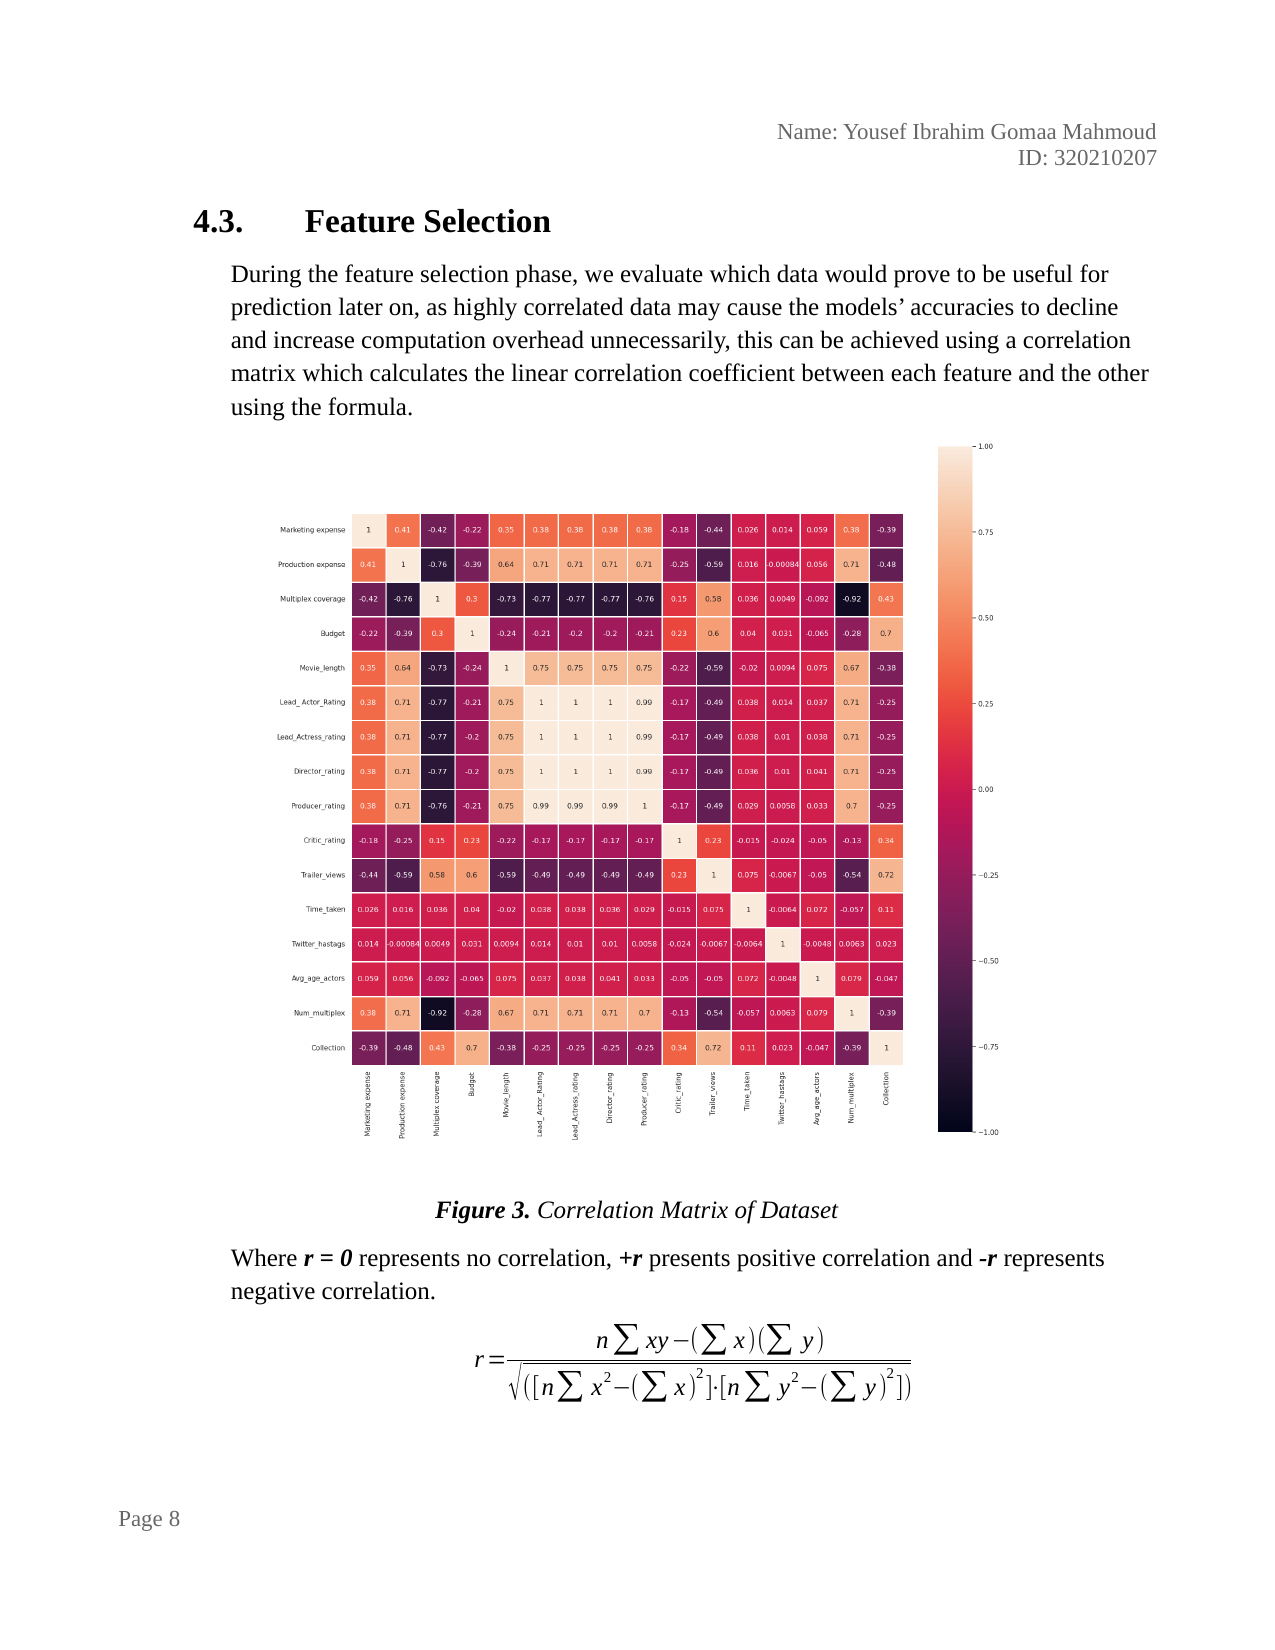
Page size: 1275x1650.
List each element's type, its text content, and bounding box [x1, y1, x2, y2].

list Feature Selection [193, 201, 1157, 239]
text Figure 3. Correlation Matrix of Dataset [118, 1195, 1157, 1224]
picture [272, 439, 1003, 1144]
list During the feature selection phase, we evaluate which data would prove to be useful for prediction later on, as highly correlated data may cause the models’ accuracies to decline and increase computation overhead unnecessarily, this can be achieved using a correlation matrix which calculates the linear correlation coefficient between each feature and the other using the formula. [193, 259, 1157, 420]
list Where r = 0 represents no correlation, +r presents positive correlation and -r represents negative correlation. [193, 1243, 1157, 1305]
